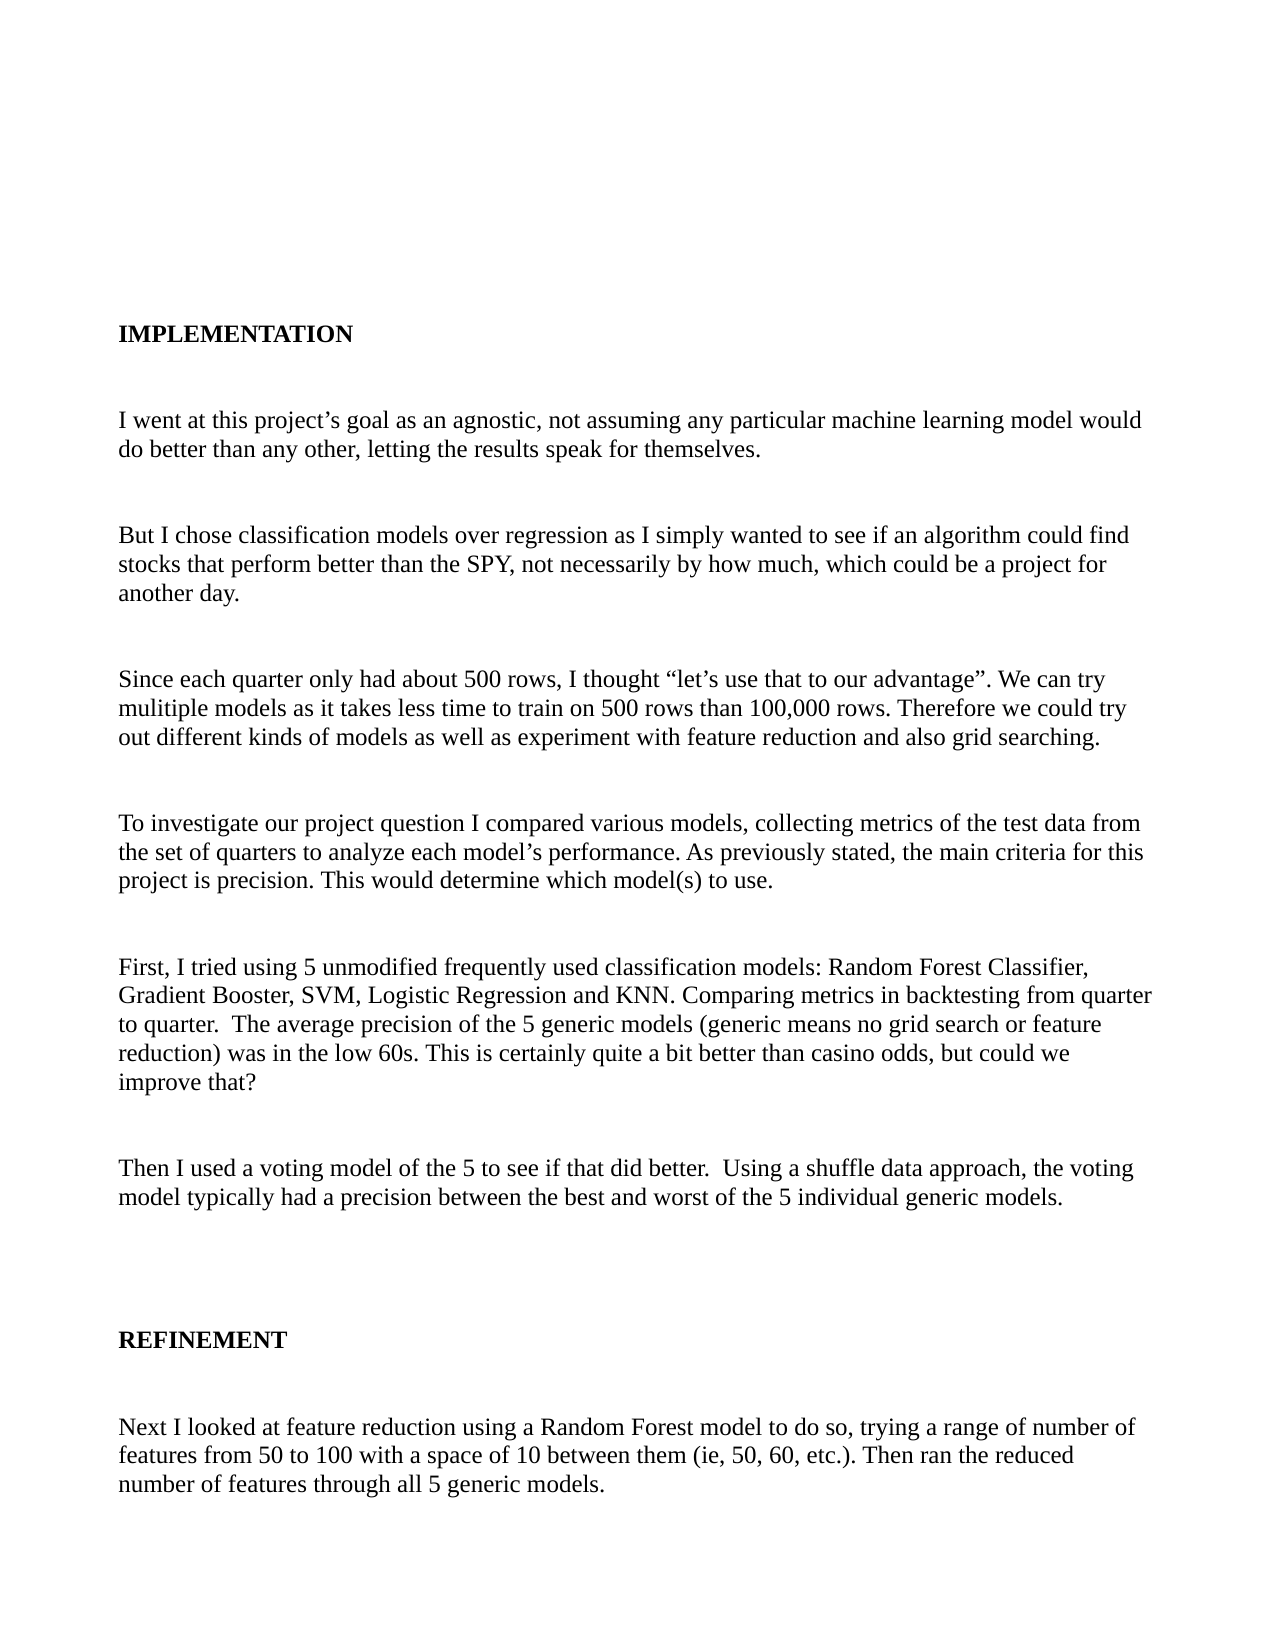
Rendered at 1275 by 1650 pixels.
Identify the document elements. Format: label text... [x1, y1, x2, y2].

text First, I tried using 5 unmodified frequently used classification models: Random Forest Classifier, Gradient Booster, SVM, Logistic Regression and KNN. Comparing metrics in backtesting from quarter to quarter. The average precision of the 5 generic models (generic means no grid search or feature reduction) was in the low 60s. This is certainly quite a bit better than casino odds, but could we improve that? [118, 952, 1157, 1096]
text Next I looked at feature reduction using a Random Forest model to do so, trying a range of number of features from 50 to 100 with a space of 10 between them (ie, 50, 60, etc.). Then ran the reduced number of features through all 5 generic models. [118, 1412, 1157, 1498]
text Since each quarter only had about 500 rows, I thought “let’s use that to our advantage”. We can try mulitiple models as it takes less time to train on 500 rows than 100,000 rows. Therefore we could try out different kinds of models as well as experiment with feature reduction and also grid searching. [118, 664, 1157, 751]
text Then I used a voting model of the 5 to see if that did better. Using a shuffle data approach, the voting model typically had a precision between the best and worst of the 5 individual generic models. [118, 1153, 1157, 1211]
text REFINEMENT [118, 1326, 1157, 1354]
text I went at this project’s goal as an agnostic, not assuming any particular machine learning model would do better than any other, letting the results speak for themselves. [118, 406, 1157, 463]
text IMPLEMENTATION [118, 319, 1157, 348]
text But I chose classification models over regression as I simply wanted to see if an algorithm could find stocks that perform better than the SPY, not necessarily by how much, which could be a project for another day. [118, 521, 1157, 607]
text To investigate our project question I compared various models, collecting metrics of the test data from the set of quarters to analyze each model’s performance. As previously stated, the main criteria for this project is precision. This would determine which model(s) to use. [118, 808, 1157, 894]
